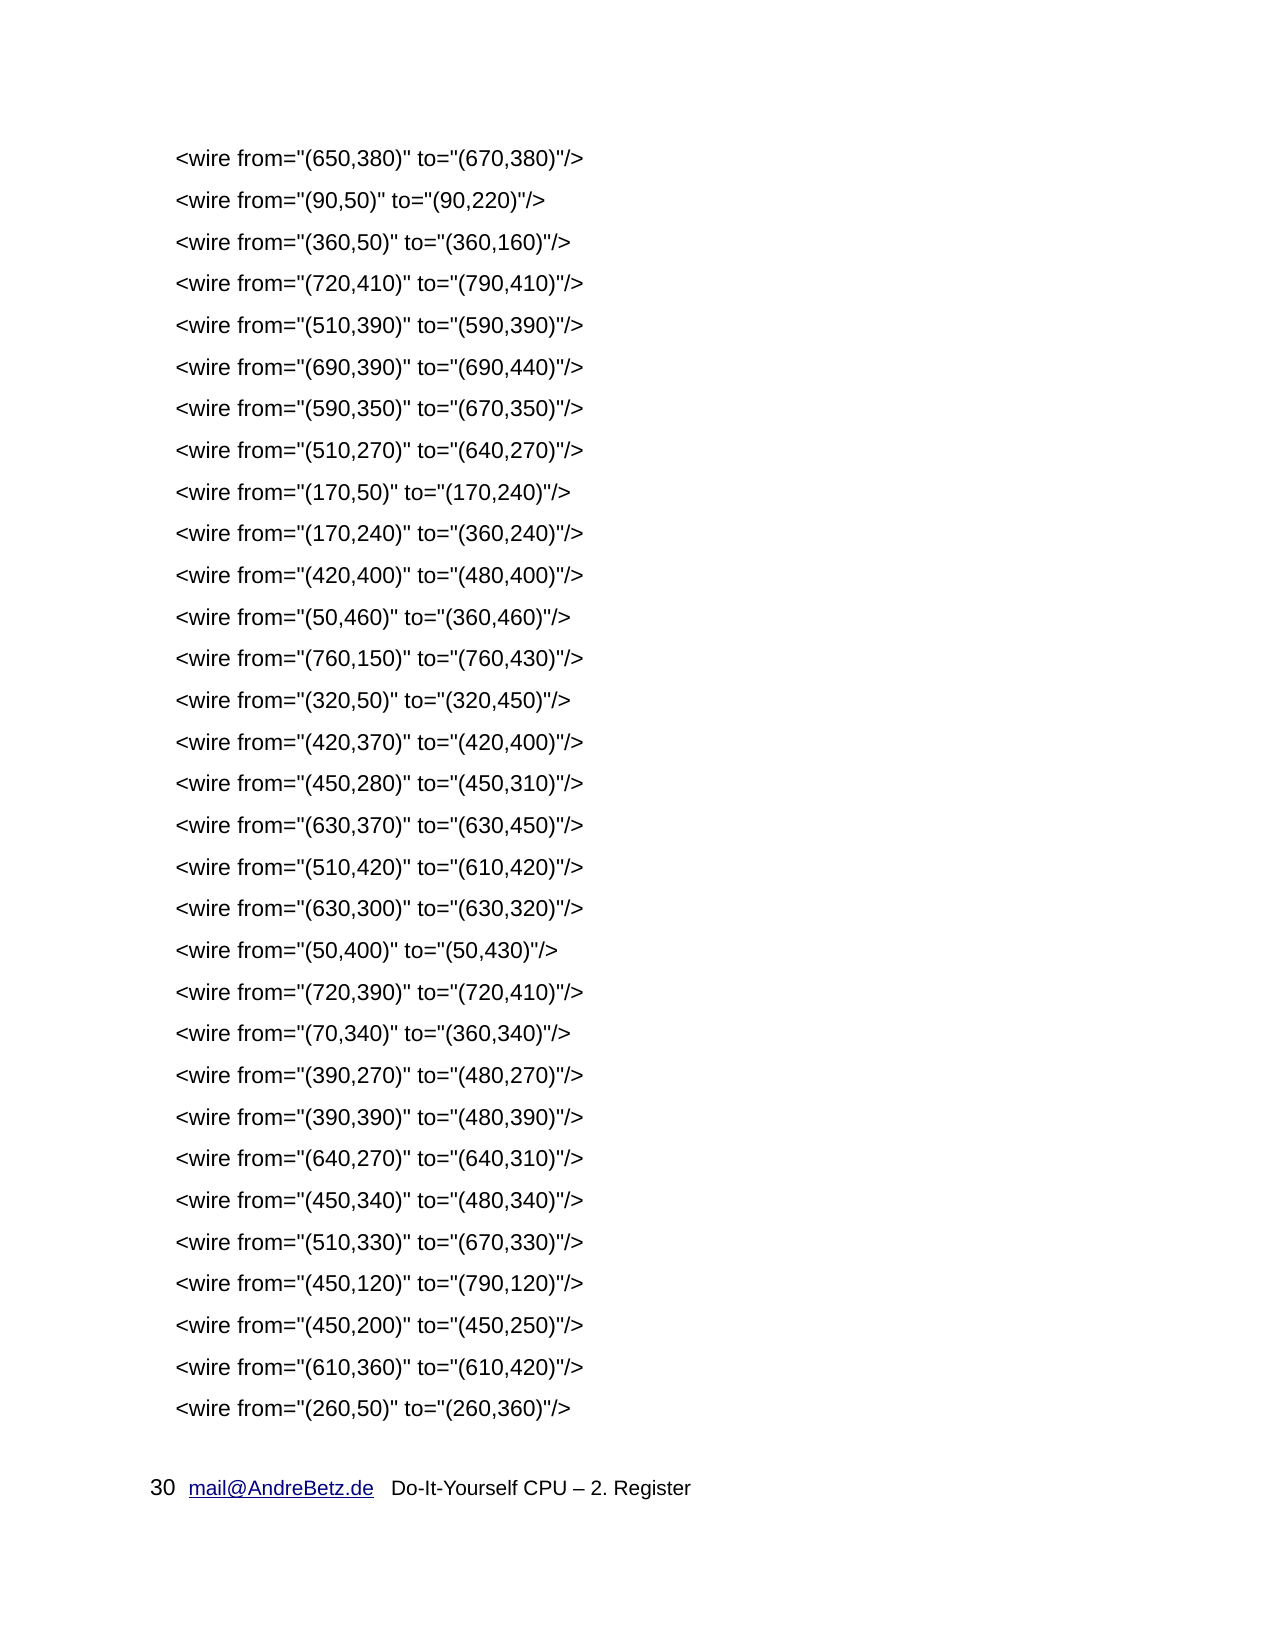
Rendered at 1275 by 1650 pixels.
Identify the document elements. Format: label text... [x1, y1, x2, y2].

text <wire from="(510,330)" to="(670,330)"/> [150, 1233, 309, 1254]
text <wire from="(510,390)" to="(590,390)"/> [551, 317, 1125, 337]
text <wire from="(720,410)" to="(790,410)"/> [307, 275, 399, 296]
text <wire from="(590,350)" to="(670,350)"/> [550, 400, 1125, 421]
text <wire from="(760,150)" to="(760,430)"/> [460, 650, 552, 671]
text <wire from="(390,270)" to="(480,270)"/> [551, 1067, 1125, 1087]
text <wire from="(90,50)" to="(90,220)"/> [372, 192, 437, 212]
text <wire from="(170,240)" to="(360,240)"/> [150, 525, 309, 546]
text <wire from="(450,120)" to="(790,120)"/> [307, 1275, 399, 1296]
text <wire from="(420,400)" to="(480,400)"/> [307, 567, 399, 587]
text <wire from="(610,360)" to="(610,420)"/> [460, 1358, 552, 1379]
text <wire from="(260,50)" to="(260,360)"/> [307, 1400, 386, 1421]
text <wire from="(70,340)" to="(360,340)"/> [150, 1025, 309, 1046]
text <wire from="(390,390)" to="(480,390)"/> [397, 1108, 462, 1129]
text <wire from="(720,410)" to="(790,410)"/> [550, 275, 1125, 296]
text <wire from="(320,50)" to="(320,450)"/> [538, 692, 1125, 712]
text <wire from="(640,270)" to="(640,310)"/> [307, 1150, 399, 1171]
text <wire from="(720,390)" to="(720,410)"/> [150, 983, 309, 1004]
text <wire from="(390,390)" to="(480,390)"/> [460, 1108, 552, 1129]
text <wire from="(690,390)" to="(690,440)"/> [397, 358, 462, 379]
text <wire from="(360,50)" to="(360,160)"/> [384, 233, 450, 254]
text <wire from="(450,200)" to="(450,250)"/> [307, 1317, 399, 1337]
text <wire from="(360,50)" to="(360,160)"/> [150, 233, 309, 254]
text <wire from="(510,270)" to="(640,270)"/> [398, 442, 462, 462]
text <wire from="(390,390)" to="(480,390)"/> [150, 1108, 309, 1129]
text <wire from="(510,420)" to="(610,420)"/> [550, 858, 1125, 879]
text <wire from="(90,50)" to="(90,220)"/> [307, 192, 373, 212]
text <wire from="(50,460)" to="(360,460)"/> [537, 608, 1125, 629]
text <wire from="(450,280)" to="(450,310)"/> [460, 775, 552, 796]
text <wire from="(650,380)" to="(670,380)"/> [550, 150, 1125, 171]
text <wire from="(390,270)" to="(480,270)"/> [307, 1067, 399, 1087]
text <wire from="(630,370)" to="(630,450)"/> [307, 817, 399, 837]
text <wire from="(320,50)" to="(320,450)"/> [307, 692, 386, 712]
text <wire from="(760,150)" to="(760,430)"/> [397, 650, 462, 671]
text <wire from="(510,270)" to="(640,270)"/> [307, 442, 399, 462]
text <wire from="(320,50)" to="(320,450)"/> [448, 692, 539, 712]
text <wire from="(630,300)" to="(630,320)"/> [550, 900, 1125, 921]
text <wire from="(640,270)" to="(640,310)"/> [150, 1150, 309, 1171]
text <wire from="(450,200)" to="(450,250)"/> [460, 1317, 552, 1337]
text <wire from="(610,360)" to="(610,420)"/> [150, 1358, 309, 1379]
text <wire from="(170,50)" to="(170,240)"/> [537, 483, 1125, 504]
text <wire from="(420,370)" to="(420,400)"/> [460, 733, 552, 754]
text <wire from="(510,420)" to="(610,420)"/> [307, 858, 399, 879]
text <wire from="(450,340)" to="(480,340)"/> [150, 1192, 309, 1212]
text <wire from="(450,340)" to="(480,340)"/> [398, 1192, 462, 1212]
text <wire from="(720,390)" to="(720,410)"/> [307, 983, 399, 1004]
text <wire from="(360,50)" to="(360,160)"/> [307, 233, 386, 254]
text <wire from="(450,120)" to="(790,120)"/> [550, 1275, 1125, 1296]
text <wire from="(450,340)" to="(480,340)"/> [307, 1192, 399, 1212]
text <wire from="(590,350)" to="(670,350)"/> [460, 400, 552, 421]
text <wire from="(720,390)" to="(720,410)"/> [397, 983, 462, 1004]
text <wire from="(50,460)" to="(360,460)"/> [384, 608, 450, 629]
text <wire from="(360,50)" to="(360,160)"/> [537, 233, 1125, 254]
text <wire from="(760,150)" to="(760,430)"/> [307, 650, 399, 671]
text <wire from="(760,150)" to="(760,430)"/> [550, 650, 1125, 671]
text <wire from="(510,330)" to="(670,330)"/> [397, 1233, 462, 1254]
text <wire from="(390,390)" to="(480,390)"/> [550, 1108, 1125, 1129]
text <wire from="(260,50)" to="(260,360)"/> [384, 1400, 450, 1421]
text <wire from="(720,410)" to="(790,410)"/> [150, 275, 309, 296]
text <wire from="(450,200)" to="(450,250)"/> [551, 1317, 1125, 1337]
text <wire from="(450,280)" to="(450,310)"/> [397, 775, 462, 796]
text <wire from="(630,300)" to="(630,320)"/> [460, 900, 552, 921]
text <wire from="(630,300)" to="(630,320)"/> [307, 900, 399, 921]
text <wire from="(450,120)" to="(790,120)"/> [150, 1275, 309, 1296]
text <wire from="(170,50)" to="(170,240)"/> [307, 483, 386, 504]
text <wire from="(450,200)" to="(450,250)"/> [150, 1317, 309, 1337]
text <wire from="(450,280)" to="(450,310)"/> [307, 775, 399, 796]
text <wire from="(510,270)" to="(640,270)"/> [150, 442, 309, 462]
text <wire from="(260,50)" to="(260,360)"/> [150, 1400, 309, 1421]
text <wire from="(630,300)" to="(630,320)"/> [397, 900, 462, 921]
text <wire from="(390,270)" to="(480,270)"/> [150, 1067, 309, 1087]
text <wire from="(50,460)" to="(360,460)"/> [150, 608, 309, 629]
text <wire from="(420,370)" to="(420,400)"/> [307, 733, 399, 754]
text <wire from="(260,50)" to="(260,360)"/> [537, 1400, 1125, 1421]
text <wire from="(650,380)" to="(670,380)"/> [397, 150, 462, 171]
text <wire from="(760,150)" to="(760,430)"/> [150, 650, 309, 671]
text <wire from="(610,360)" to="(610,420)"/> [550, 1358, 1125, 1379]
text <wire from="(650,380)" to="(670,380)"/> [307, 150, 399, 171]
text <wire from="(70,340)" to="(360,340)"/> [448, 1025, 539, 1046]
text <wire from="(610,360)" to="(610,420)"/> [397, 1358, 462, 1379]
text <wire from="(170,240)" to="(360,240)"/> [397, 525, 462, 546]
text <wire from="(630,370)" to="(630,450)"/> [150, 817, 309, 837]
text <wire from="(510,390)" to="(590,390)"/> [398, 317, 462, 337]
text <wire from="(630,370)" to="(630,450)"/> [460, 817, 552, 837]
text <wire from="(510,390)" to="(590,390)"/> [460, 317, 552, 337]
text <wire from="(650,380)" to="(670,380)"/> [150, 150, 309, 171]
text <wire from="(630,300)" to="(630,320)"/> [150, 900, 309, 921]
text <wire from="(260,50)" to="(260,360)"/> [448, 1400, 539, 1421]
text <wire from="(510,390)" to="(590,390)"/> [150, 317, 309, 337]
text <wire from="(450,120)" to="(790,120)"/> [460, 1275, 552, 1296]
text <wire from="(170,50)" to="(170,240)"/> [384, 483, 450, 504]
text <wire from="(90,50)" to="(90,220)"/> [513, 192, 1125, 212]
text <wire from="(640,270)" to="(640,310)"/> [460, 1150, 552, 1171]
text <wire from="(450,280)" to="(450,310)"/> [150, 775, 309, 796]
text <wire from="(320,50)" to="(320,450)"/> [385, 692, 450, 712]
text <wire from="(450,200)" to="(450,250)"/> [398, 1317, 462, 1337]
text <wire from="(420,400)" to="(480,400)"/> [460, 567, 552, 587]
text <wire from="(70,340)" to="(360,340)"/> [537, 1025, 1125, 1046]
text <wire from="(450,340)" to="(480,340)"/> [551, 1192, 1125, 1212]
text <wire from="(420,370)" to="(420,400)"/> [550, 733, 1125, 754]
text <wire from="(390,390)" to="(480,390)"/> [307, 1108, 399, 1129]
text <wire from="(50,460)" to="(360,460)"/> [448, 608, 539, 629]
text <wire from="(690,390)" to="(690,440)"/> [307, 358, 399, 379]
text <wire from="(510,270)" to="(640,270)"/> [460, 442, 552, 462]
text <wire from="(420,400)" to="(480,400)"/> [150, 567, 309, 587]
text <wire from="(690,390)" to="(690,440)"/> [550, 358, 1125, 379]
text <wire from="(50,400)" to="(50,430)"/> [307, 942, 386, 962]
text <wire from="(420,400)" to="(480,400)"/> [398, 567, 462, 587]
text <wire from="(450,280)" to="(450,310)"/> [550, 775, 1125, 796]
text <wire from="(70,340)" to="(360,340)"/> [384, 1025, 450, 1046]
text <wire from="(720,390)" to="(720,410)"/> [550, 983, 1125, 1004]
text <wire from="(170,240)" to="(360,240)"/> [307, 525, 399, 546]
text <wire from="(720,410)" to="(790,410)"/> [460, 275, 552, 296]
text <wire from="(630,370)" to="(630,450)"/> [398, 817, 462, 837]
text <wire from="(70,340)" to="(360,340)"/> [307, 1025, 386, 1046]
text <wire from="(510,330)" to="(670,330)"/> [550, 1233, 1125, 1254]
text <wire from="(320,50)" to="(320,450)"/> [150, 692, 309, 712]
text <wire from="(510,390)" to="(590,390)"/> [307, 317, 399, 337]
text <wire from="(90,50)" to="(90,220)"/> [435, 192, 514, 212]
text <wire from="(170,50)" to="(170,240)"/> [448, 483, 539, 504]
text <wire from="(510,270)" to="(640,270)"/> [551, 442, 1125, 462]
text <wire from="(50,460)" to="(360,460)"/> [307, 608, 386, 629]
text <wire from="(170,50)" to="(170,240)"/> [150, 483, 309, 504]
text <wire from="(420,370)" to="(420,400)"/> [397, 733, 462, 754]
text <wire from="(720,390)" to="(720,410)"/> [460, 983, 552, 1004]
text <wire from="(590,350)" to="(670,350)"/> [307, 400, 399, 421]
text <wire from="(450,120)" to="(790,120)"/> [397, 1275, 462, 1296]
text <wire from="(640,270)" to="(640,310)"/> [550, 1150, 1125, 1171]
text <wire from="(630,370)" to="(630,450)"/> [551, 817, 1125, 837]
text <wire from="(690,390)" to="(690,440)"/> [460, 358, 552, 379]
text <wire from="(390,270)" to="(480,270)"/> [398, 1067, 462, 1087]
text <wire from="(420,370)" to="(420,400)"/> [150, 733, 309, 754]
text <wire from="(510,420)" to="(610,420)"/> [460, 858, 552, 879]
text <wire from="(590,350)" to="(670,350)"/> [397, 400, 462, 421]
text <wire from="(50,400)" to="(50,430)"/> [448, 942, 526, 962]
text <wire from="(690,390)" to="(690,440)"/> [150, 358, 309, 379]
text <wire from="(720,410)" to="(790,410)"/> [397, 275, 462, 296]
text <wire from="(510,420)" to="(610,420)"/> [150, 858, 309, 879]
text <wire from="(50,400)" to="(50,430)"/> [150, 942, 309, 962]
text <wire from="(590,350)" to="(670,350)"/> [150, 400, 309, 421]
text <wire from="(510,420)" to="(610,420)"/> [397, 858, 462, 879]
text <wire from="(170,240)" to="(360,240)"/> [550, 525, 1125, 546]
text <wire from="(510,330)" to="(670,330)"/> [460, 1233, 552, 1254]
text <wire from="(650,380)" to="(670,380)"/> [460, 150, 552, 171]
text <wire from="(390,270)" to="(480,270)"/> [460, 1067, 552, 1087]
text <wire from="(420,400)" to="(480,400)"/> [551, 567, 1125, 587]
text <wire from="(360,50)" to="(360,160)"/> [448, 233, 539, 254]
text <wire from="(170,240)" to="(360,240)"/> [460, 525, 552, 546]
text <wire from="(90,50)" to="(90,220)"/> [150, 192, 309, 212]
text <wire from="(50,400)" to="(50,430)"/> [385, 942, 450, 962]
text <wire from="(450,340)" to="(480,340)"/> [460, 1192, 552, 1212]
text <wire from="(510,330)" to="(670,330)"/> [307, 1233, 399, 1254]
text <wire from="(50,400)" to="(50,430)"/> [525, 942, 1125, 962]
text <wire from="(640,270)" to="(640,310)"/> [397, 1150, 462, 1171]
text <wire from="(610,360)" to="(610,420)"/> [307, 1358, 399, 1379]
